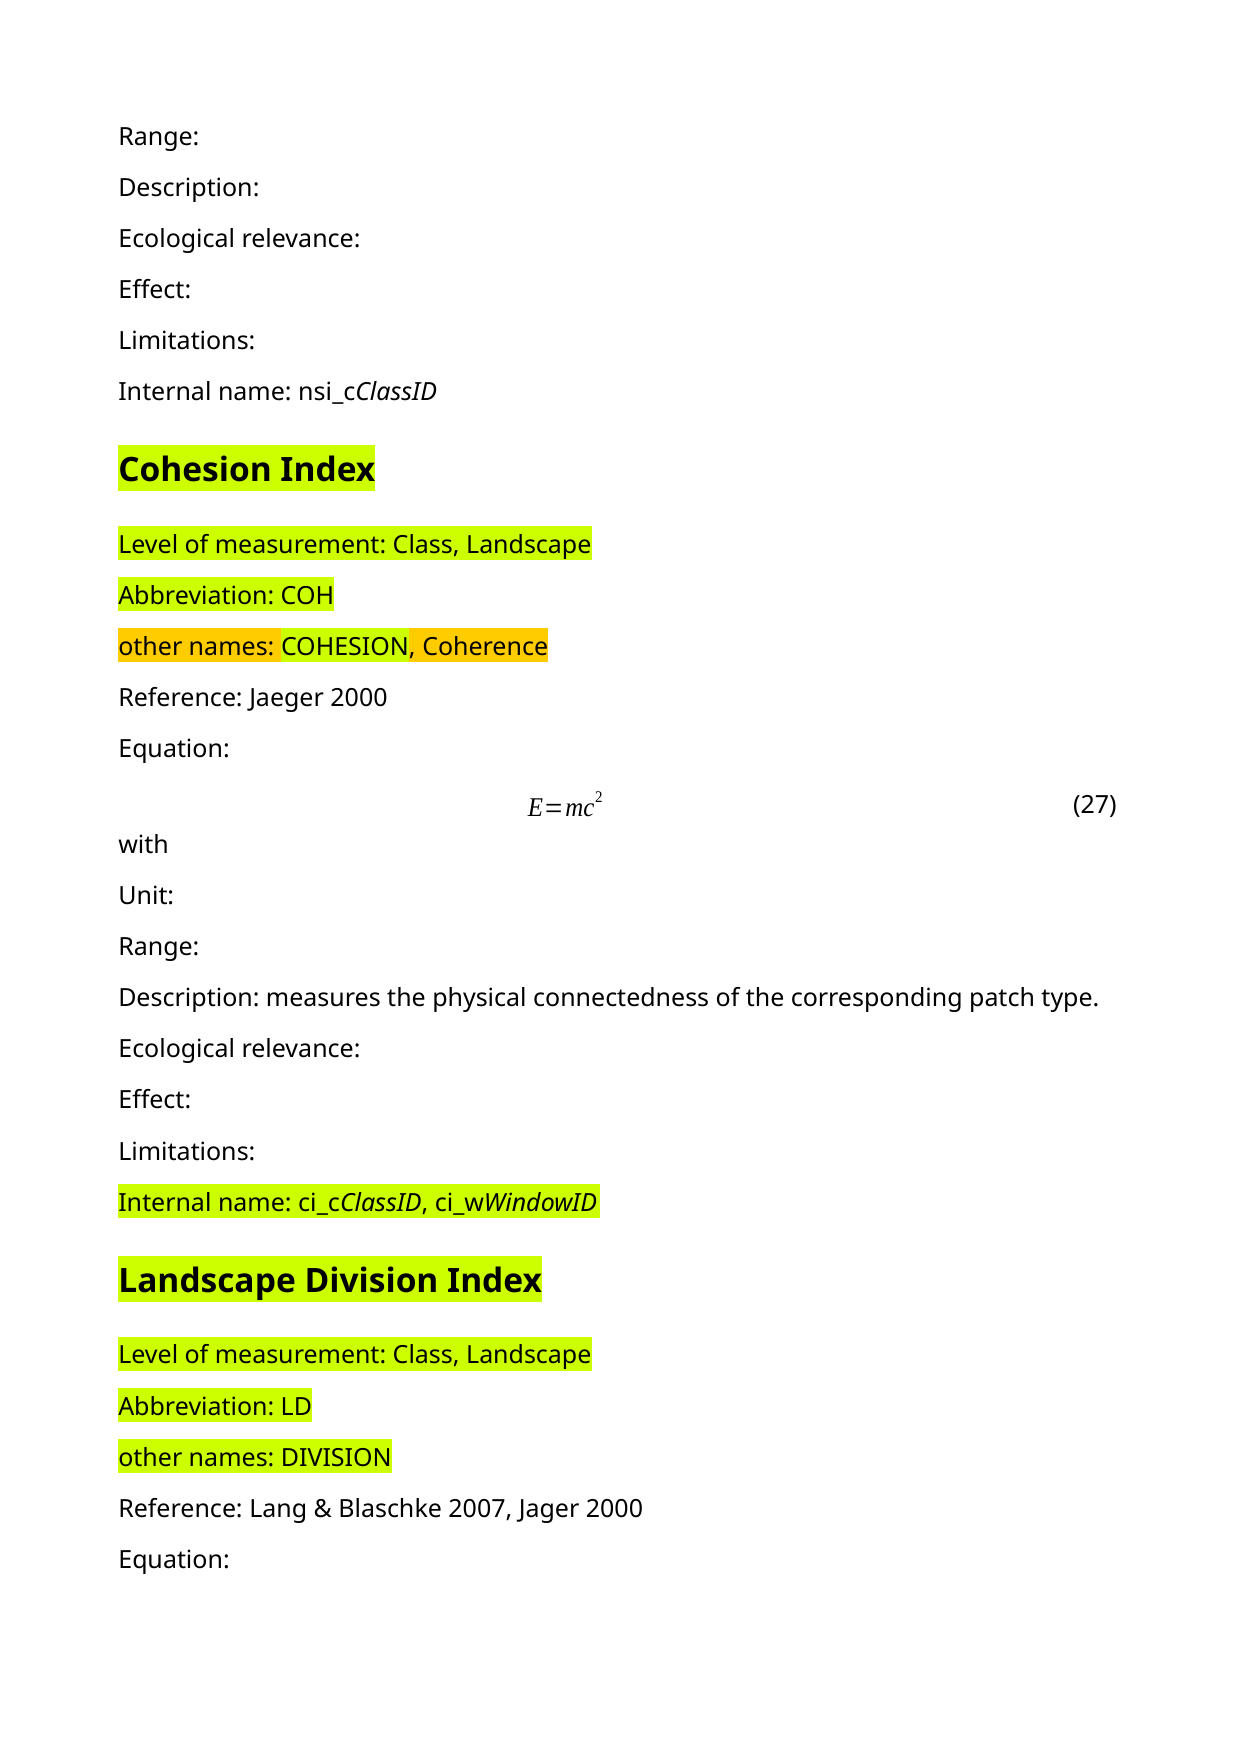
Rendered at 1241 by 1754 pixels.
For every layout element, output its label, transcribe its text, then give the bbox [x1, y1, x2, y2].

text other names: DIVISION [118, 1439, 1122, 1473]
subtitle Cohesion Index [118, 445, 1122, 491]
text with [118, 827, 1122, 861]
text Abbreviation: LD [118, 1388, 1122, 1422]
text other names: COHESION, Coherence [118, 628, 1122, 662]
text Ecological relevance: [118, 220, 1122, 254]
text Limitations: [118, 322, 1122, 356]
text Abbreviation: COH [118, 577, 1122, 611]
text Internal name: nsi_cClassID [118, 373, 1122, 407]
text Internal name: ci_cClassID, ci_wWindowID [118, 1184, 1122, 1218]
text Limitations: [118, 1133, 1122, 1167]
subtitle Landscape Division Index [118, 1256, 1122, 1302]
text Equation: [118, 1541, 1122, 1575]
text Range: [118, 118, 1122, 152]
text Reference: Lang & Blaschke 2007, Jager 2000 [118, 1490, 1122, 1524]
text Equation: [118, 730, 1122, 764]
text Unit: [118, 878, 1122, 912]
text Description: [118, 169, 1122, 203]
text Level of measurement: Class, Landscape [118, 1337, 1122, 1371]
text Reference: Jaeger 2000 [118, 679, 1122, 713]
text Description: measures the physical connectedness of the corresponding patch type. [118, 980, 1122, 1014]
table_header [118, 781, 1010, 827]
table_header (27) [1010, 781, 1122, 827]
text Range: [118, 929, 1122, 963]
text Ecological relevance: [118, 1031, 1122, 1065]
text Effect: [118, 1082, 1122, 1116]
text Effect: [118, 271, 1122, 305]
text Level of measurement: Class, Landscape [118, 526, 1122, 560]
